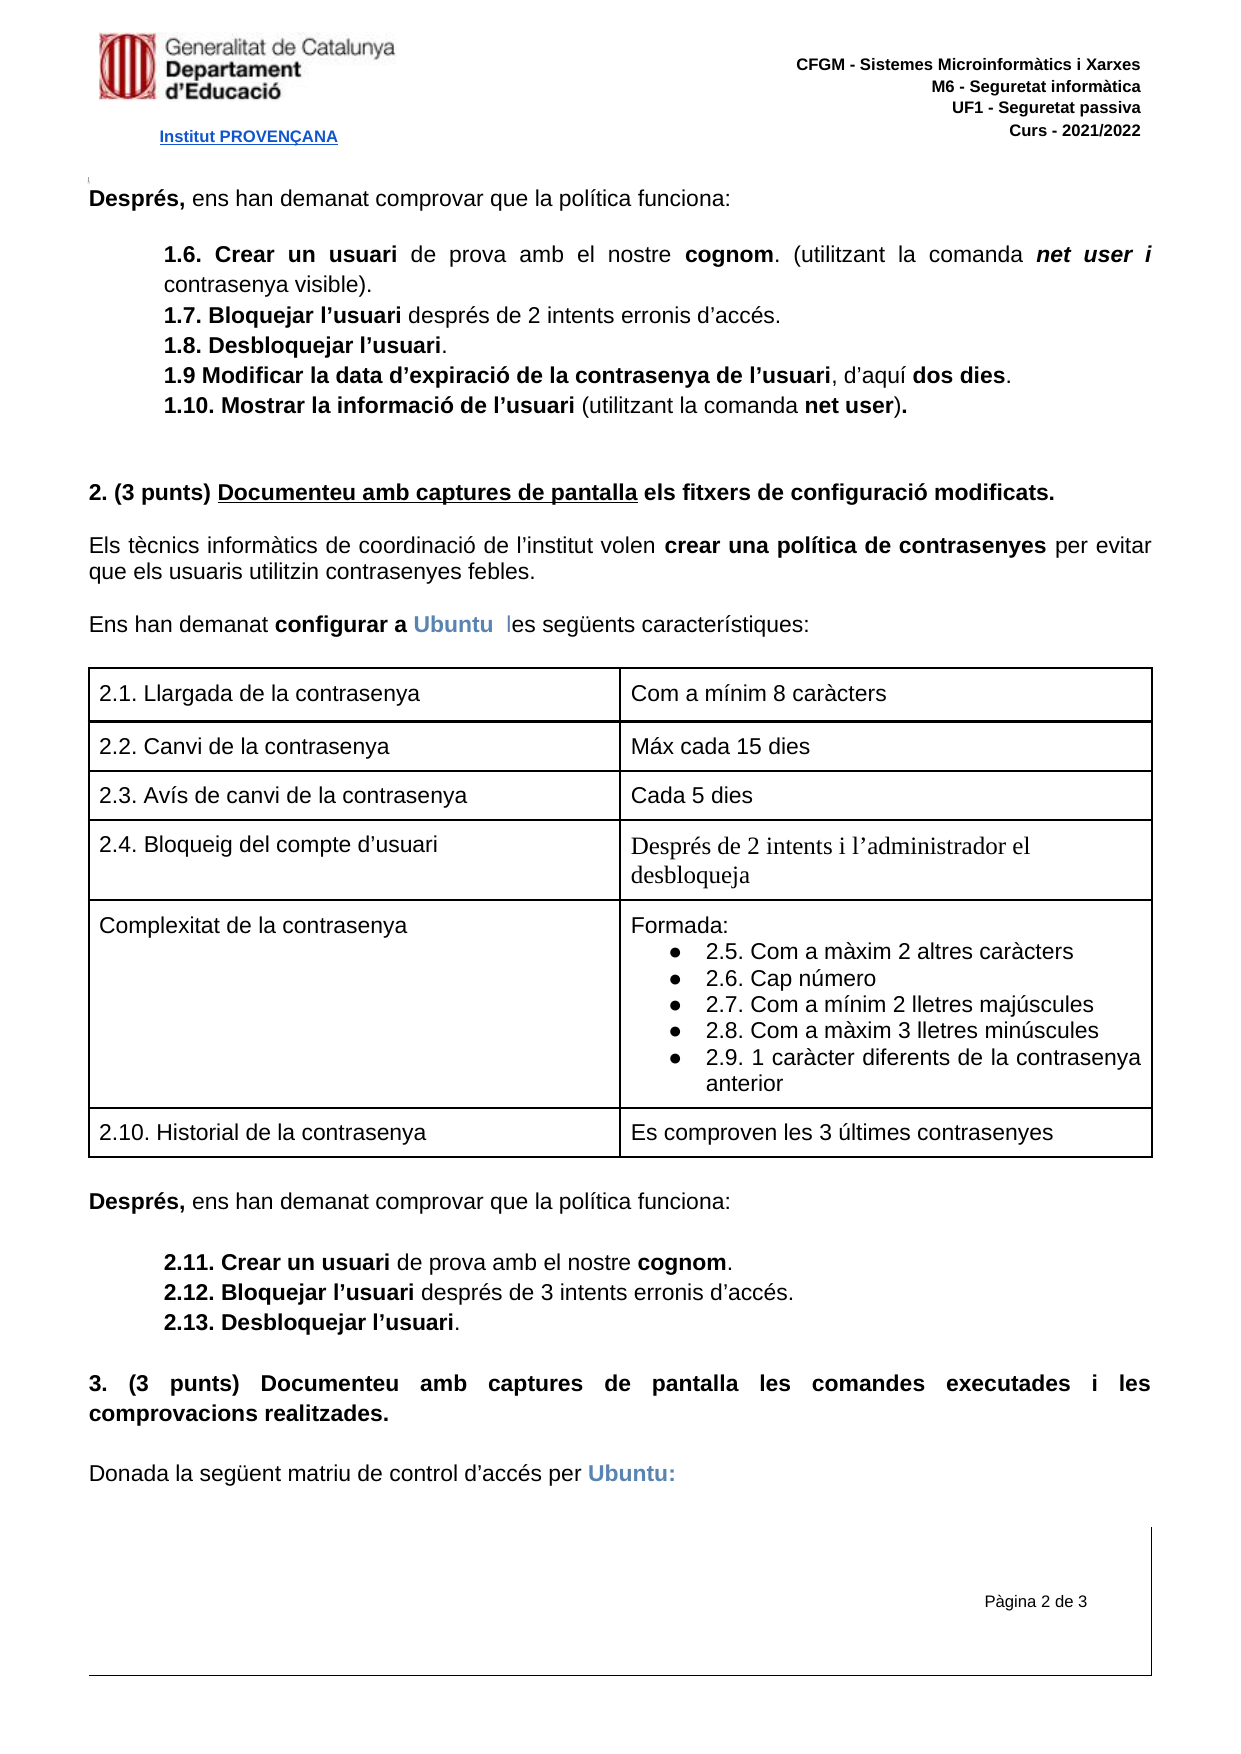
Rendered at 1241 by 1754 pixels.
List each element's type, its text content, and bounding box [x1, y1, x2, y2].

table_cell Complexitat de la contrasenya [90, 901, 619, 1107]
text 1.10. Mostrar la informació de l’usuari (utilitzant la comanda net user). [163, 392, 1152, 418]
table_cell 2.4. Bloqueig del compte d’usuari [90, 821, 619, 899]
text 1.9 Modificar la data d’expiració de la contrasenya de l’usuari, d’aquí dos dies. [163, 362, 1152, 388]
text Després, ens han demanat comprovar que la política funciona: [88, 184, 1152, 211]
text 2.13. Desbloquejar l’usuari. [163, 1309, 1152, 1336]
text 1.7. Bloquejar l’usuari després de 2 intents erronis d’accés. [163, 302, 1152, 328]
table_cell Cada 5 dies [621, 772, 1151, 819]
table_cell Després de 2 intents i l’administrador el desbloqueja [621, 821, 1151, 899]
table_header Com a mínim 8 caràcters [621, 669, 1151, 720]
text Després, ens han demanat comprovar que la política funciona: [88, 1188, 1152, 1215]
text 2. (3 punts) Documenteu amb captures de pantalla els fitxers de configuració modificats. [88, 479, 1152, 505]
table_header 2.1. Llargada de la contrasenya [90, 669, 619, 720]
text 2.11. Crear un usuari de prova amb el nostre cognom. [163, 1249, 1152, 1275]
table_cell 2.2. Canvi de la contrasenya [90, 723, 619, 770]
table_cell 2.10. Historial de la contrasenya [90, 1109, 619, 1156]
text Donada la següent matriu de control d’accés per Ubuntu: [88, 1460, 1152, 1487]
text 1.8. Desbloquejar l’usuari. [163, 332, 1152, 358]
table_cell Es comproven les 3 últimes contrasenyes [621, 1109, 1151, 1156]
text Els tècnics informàtics de coordinació de l’institut volen crear una política de contrasenyes per evitar que els usuaris utilitzin contrasenyes febles. [88, 532, 1152, 584]
text 1.6. Crear un usuari de prova amb el nostre cognom. (utilitzant la comanda net user i contrasenya visible). [163, 241, 1152, 298]
text 3. (3 punts) Documenteu amb captures de pantalla les comandes executades i les comprovacions realitzades. [88, 1369, 1152, 1426]
text Ens han demanat configurar a Ubuntu les següents característiques: [88, 611, 1152, 637]
picture [98, 32, 398, 102]
table_cell Máx cada 15 dies [621, 723, 1151, 770]
table_cell Formada: 2.5. Com a màxim 2 altres caràcters 2.6. Cap número 2.7. Com a mínim 2 lletres majúscules 2.8. Com a màxim 3 lletres minúscules 2.9. 1 caràcter diferents de la contrasenya anterior [621, 901, 1151, 1107]
table_cell 2.3. Avís de canvi de la contrasenya [90, 772, 619, 819]
text 2.12. Bloquejar l’usuari després de 3 intents erronis d’accés. [163, 1279, 1152, 1305]
